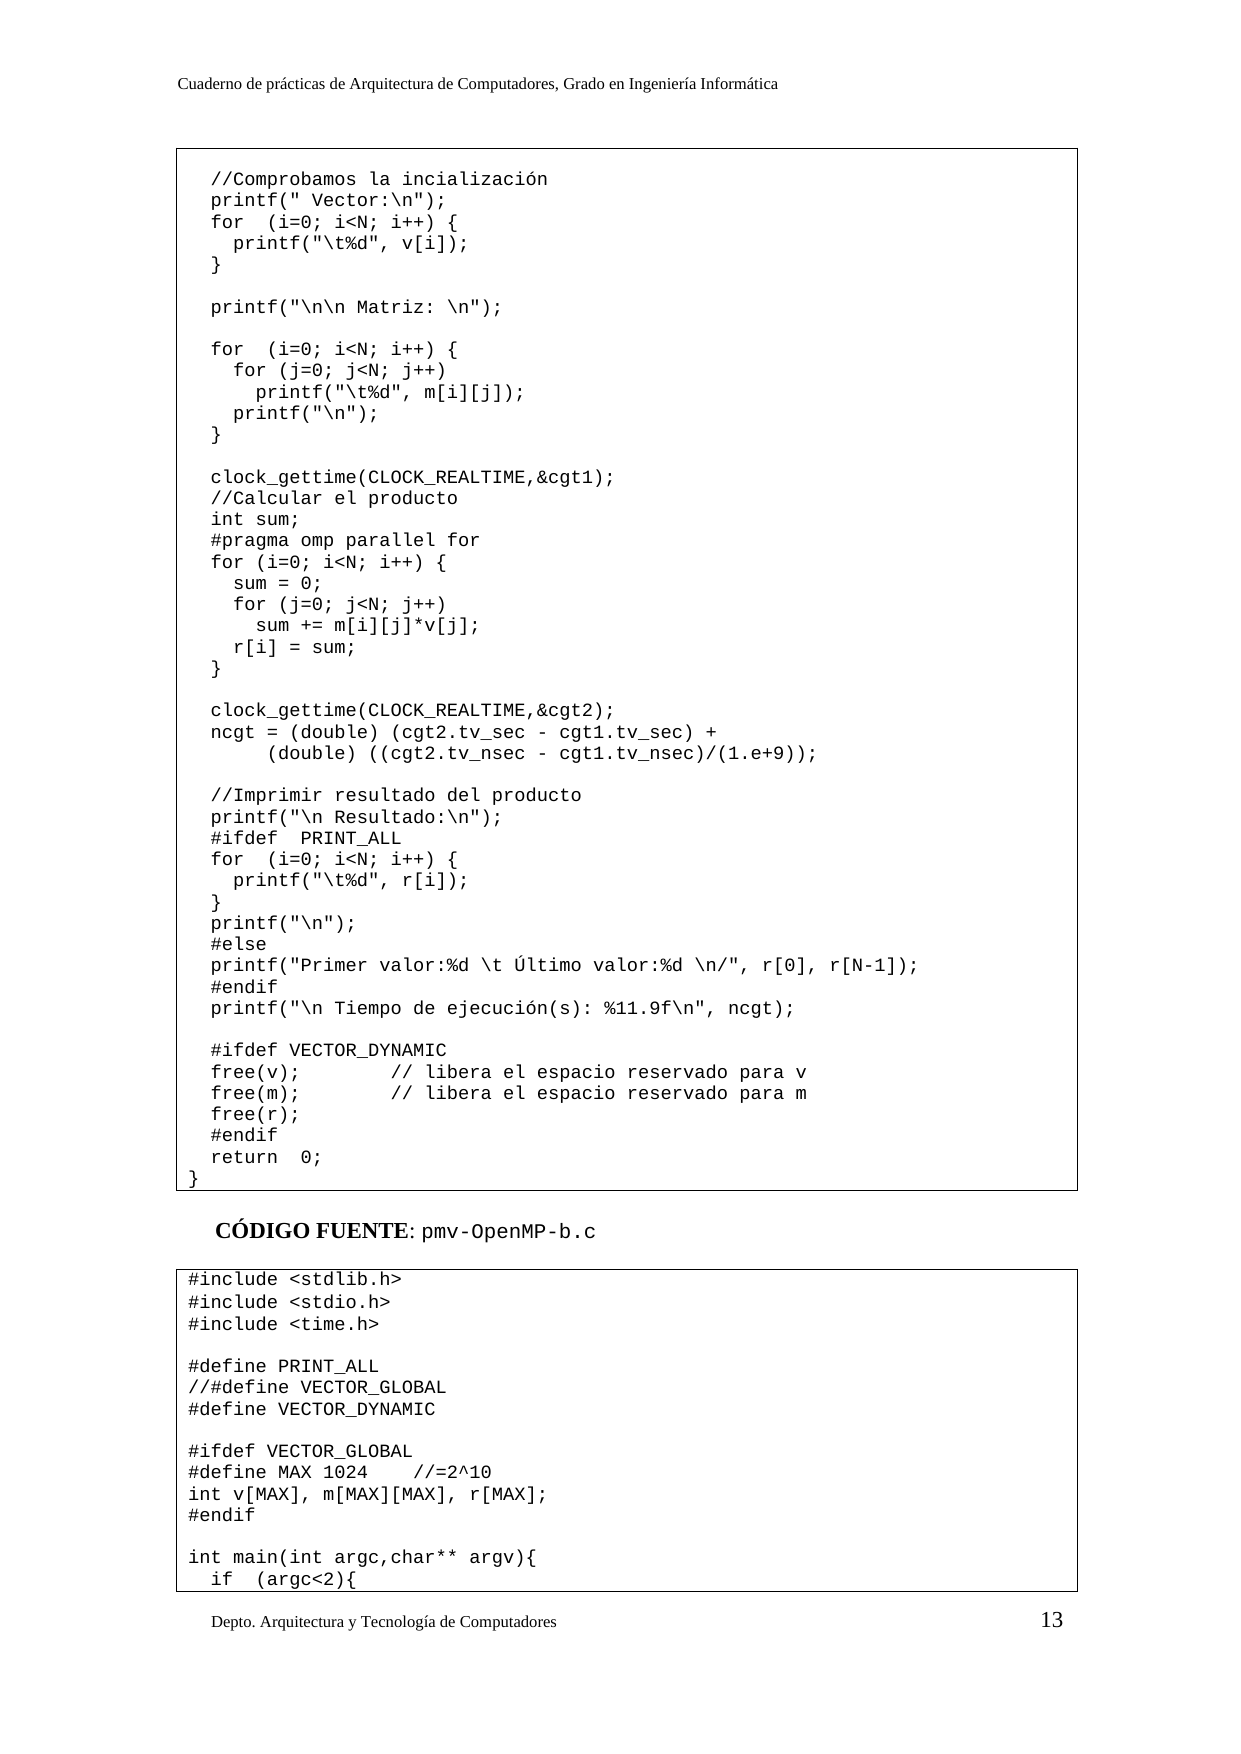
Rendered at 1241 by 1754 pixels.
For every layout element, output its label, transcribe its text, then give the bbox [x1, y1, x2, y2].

table_header #include <stdlib.h> #include <stdio.h> #include <time.h> #define PRINT_ALL //#define VECTOR_GLOBAL #define VECTOR_DYNAMIC #ifdef VECTOR_GLOBAL #define MAX 1024 //=2^10 int v[MAX], m[MAX][MAX], r[MAX]; #endif int main(int argc,char** argv){ if (argc<2){ [177, 1270, 1077, 1591]
text CÓDIGO FUENTE: pmv-OpenMP-b.c [215, 1217, 1063, 1245]
table_header //Comprobamos la incialización printf(" Vector:\n"); for (i=0; i<N; i++) { printf("\t%d", v[i]); } printf("\n\n Matriz: \n"); for (i=0; i<N; i++) { for (j=0; j<N; j++) printf("\t%d", m[i][j]); printf("\n"); } clock_gettime(CLOCK_REALTIME,&cgt1); //Calcular el producto int sum; #pragma omp parallel for for (i=0; i<N; i++) { sum = 0; for (j=0; j<N; j++) sum += m[i][j]*v[j]; r[i] = sum; } clock_gettime(CLOCK_REALTIME,&cgt2); ncgt = (double) (cgt2.tv_sec - cgt1.tv_sec) + (double) ((cgt2.tv_nsec - cgt1.tv_nsec)/(1.e+9)); //Imprimir resultado del producto printf("\n Resultado:\n"); #ifdef PRINT_ALL for (i=0; i<N; i++) { printf("\t%d", r[i]); } printf("\n"); #else printf("Primer valor:%d \t Último valor:%d \n/", r[0], r[N-1]); #endif printf("\n Tiempo de ejecución(s): %11.9f\n", ncgt); #ifdef VECTOR_DYNAMIC free(v); // libera el espacio reservado para v free(m); // libera el espacio reservado para m free(r); #endif return 0; } [177, 149, 1077, 1190]
